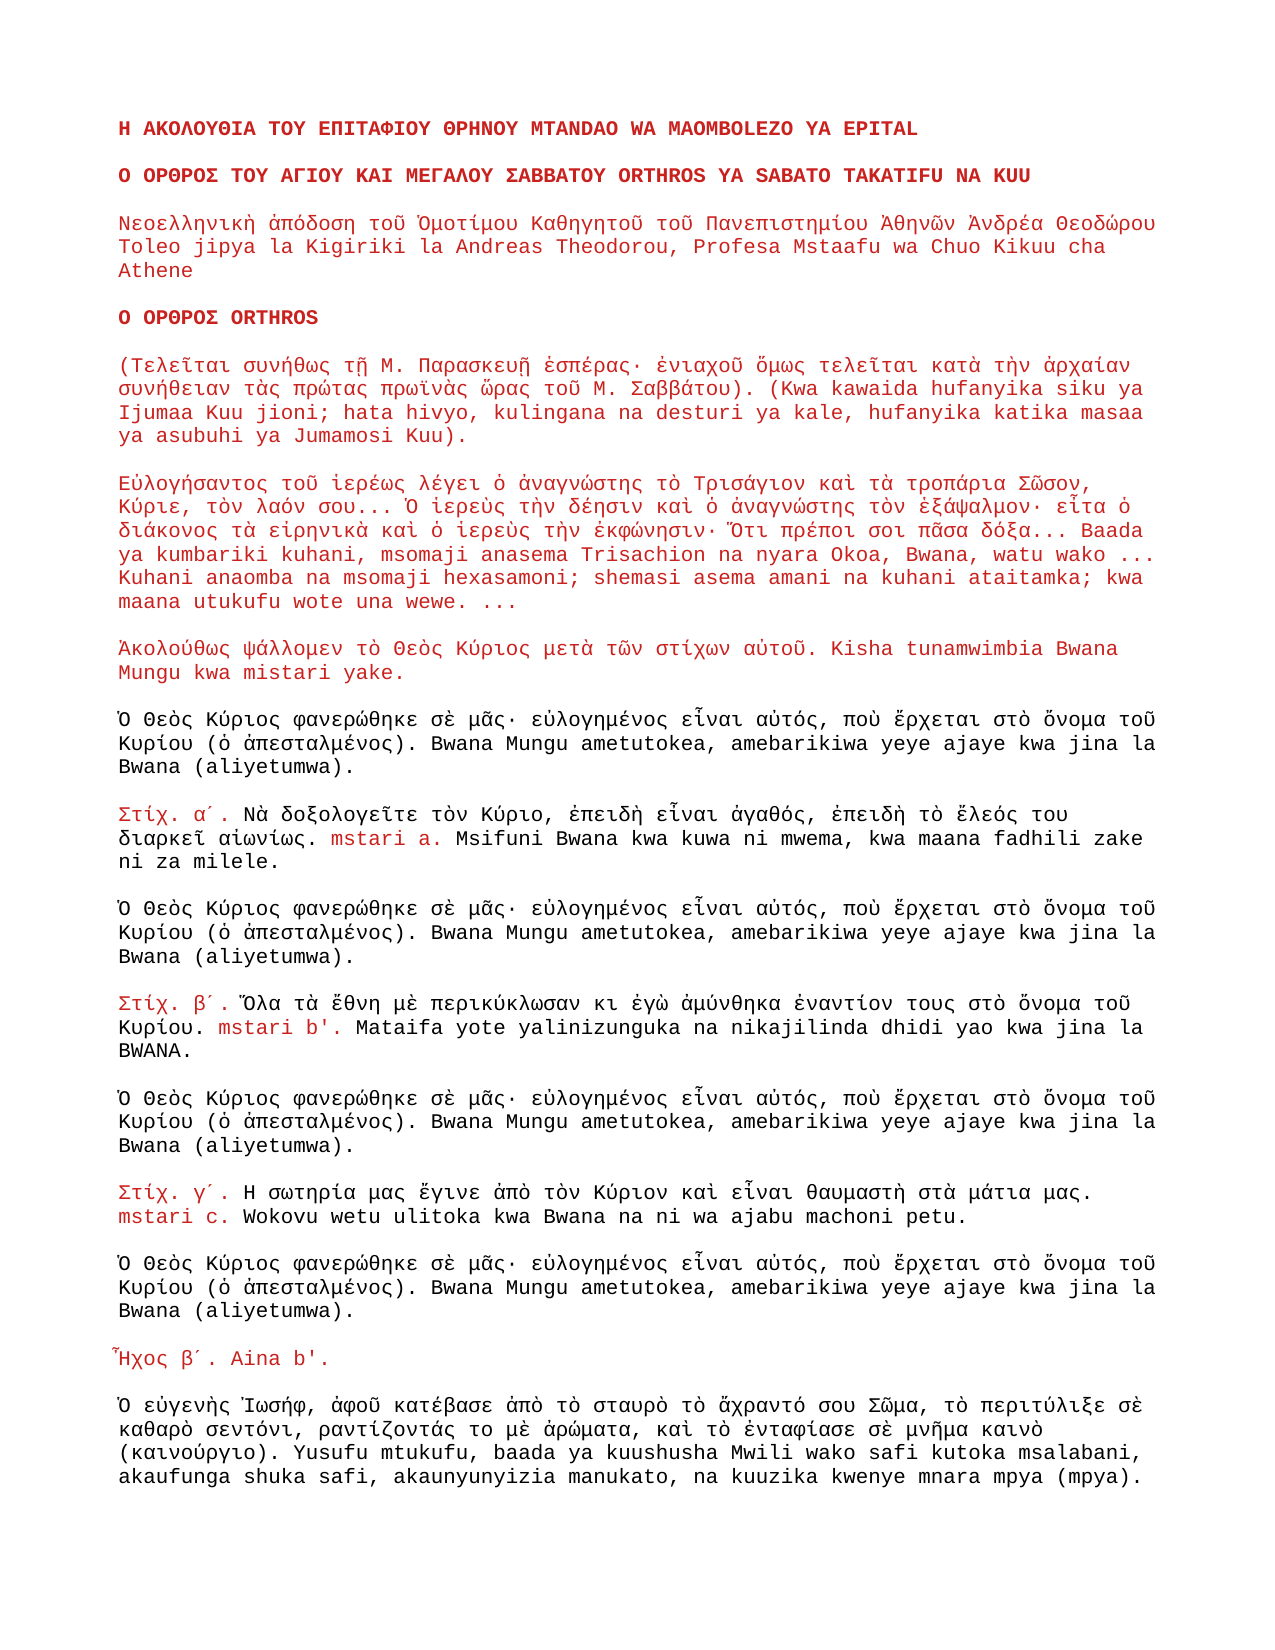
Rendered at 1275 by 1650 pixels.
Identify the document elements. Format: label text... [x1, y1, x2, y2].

text Ο ΟΡΘΡΟΣ ORTHROS [118, 307, 1157, 331]
text Ὁ Θεὸς Κύριος φανερώθηκε σὲ μᾶς· εὐλογημένος εἶναι αὐτός, ποὺ ἔρχεται στὸ ὄνομα τοῦ Κυρίου (ὁ ἀπεσταλμένος). Bwana Mungu ametutokea, amebarikiwa yeye ajaye kwa jina la Bwana (aliyetumwa). [118, 1088, 1157, 1158]
text Στίχ. α´. Νὰ δοξολογεῖτε τὸν Κύριο, ἐπειδὴ εἶναι ἀγαθός, ἐπειδὴ τὸ ἔλεός του διαρκεῖ αἰωνίως. mstari a. Msifuni Bwana kwa kuwa ni mwema, kwa maana fadhili zake ni za milele. [118, 804, 1157, 875]
text Στίχ. β´. Ὅλα τὰ ἔθνη μὲ περικύκλωσαν κι ἐγὼ ἀμύνθηκα ἐναντίον τους στὸ ὄνομα τοῦ Κυρίου. mstari b'. Mataifa yote yalinizunguka na nikajilinda dhidi yao kwa jina la BWANA. [118, 993, 1157, 1064]
text Εὐλογήσαντος τοῦ ἱερέως λέγει ὁ ἀναγνώστης τὸ Τρισάγιον καὶ τὰ τροπάρια Σῶσον, Κύριε, τὸν λαόν σου... Ὁ ἱερεὺς τὴν δέησιν καὶ ὁ ἀναγνώστης τὸν ἑξάψαλμον· εἶτα ὁ διάκονος τὰ εἰρηνικὰ καὶ ὁ ἱερεὺς τὴν ἐκφώνησιν· Ὅτι πρέποι σοι πᾶσα δόξα... Baada ya kumbariki kuhani, msomaji anasema Trisachion na nyara Okoa, Bwana, watu wako ... Kuhani anaomba na msomaji hexasamoni; shemasi asema amani na kuhani ataitamka; kwa maana utukufu wote una wewe. ... [118, 473, 1157, 615]
text Ἦχος β´. Aina b'. [118, 1348, 1157, 1371]
text Στίχ. γ´. Η σωτηρία μας ἔγινε ἀπὸ τὸν Κύριον καὶ εἶναι θαυμαστὴ στὰ μάτια μας. mstari c. Wokovu wetu ulitoka kwa Bwana na ni wa ajabu machoni petu. [118, 1182, 1157, 1229]
text (Τελεῖται συνήθως τῇ Μ. Παρασκευῇ ἑσπέρας· ἐνιαχοῦ ὅμως τελεῖται κατὰ τὴν ἀρχαίαν συνήθειαν τὰς πρώτας πρωϊνὰς ὥρας τοῦ Μ. Σαββάτου). (Kwa kawaida hufanyika siku ya Ijumaa Kuu jioni; hata hivyo, kulingana na desturi ya kale, hufanyika katika masaa ya asubuhi ya Jumamosi Kuu). [118, 354, 1157, 449]
text Ὁ Θεὸς Κύριος φανερώθηκε σὲ μᾶς· εὐλογημένος εἶναι αὐτός, ποὺ ἔρχεται στὸ ὄνομα τοῦ Κυρίου (ὁ ἀπεσταλμένος). Bwana Mungu ametutokea, amebarikiwa yeye ajaye kwa jina la Bwana (aliyetumwa). [118, 709, 1157, 780]
text Η ΑΚΟΛΟΥΘΙΑ ΤΟΥ ΕΠΙΤΑΦΙΟΥ ΘΡΗΝΟΥ MTANDAO WA MAOMBOLEZO YA EPITAL [118, 118, 1157, 142]
text Nεοελληνικὴ ἀπόδοση τοῦ Ὁμοτίμου Καθηγητοῦ τοῦ Πανεπιστημίου Ἀθηνῶν Ἀνδρέα Θεοδώρου Toleo jipya la Kigiriki la Andreas Theodorou, Profesa Mstaafu wa Chuo Kikuu cha Athene [118, 213, 1157, 284]
text Ὁ Θεὸς Κύριος φανερώθηκε σὲ μᾶς· εὐλογημένος εἶναι αὐτός, ποὺ ἔρχεται στὸ ὄνομα τοῦ Κυρίου (ὁ ἀπεσταλμένος). Bwana Mungu ametutokea, amebarikiwa yeye ajaye kwa jina la Bwana (aliyetumwa). [118, 1253, 1157, 1324]
text Ἀκολούθως ψάλλομεν τὸ Θεὸς Κύριος μετὰ τῶν στίχων αὐτοῦ. Kisha tunamwimbia Bwana Mungu kwa mistari yake. [118, 638, 1157, 686]
text Ὁ εὐγενὴς Ἰωσήφ, ἀφοῦ κατέβασε ἀπὸ τὸ σταυρὸ τὸ ἄχραντό σου Σῶμα, τὸ περιτύλιξε σὲ καθαρὸ σεντόνι, ραντίζοντάς το μὲ ἀρώματα, καὶ τὸ ἐνταφίασε σὲ μνῆμα καινὸ (καινούργιο). Yusufu mtukufu, baada ya kuushusha Mwili wako safi kutoka msalabani, akaufunga shuka safi, akaunyunyizia manukato, na kuuzika kwenye mnara mpya (mpya). [118, 1395, 1157, 1489]
text Ὁ Θεὸς Κύριος φανερώθηκε σὲ μᾶς· εὐλογημένος εἶναι αὐτός, ποὺ ἔρχεται στὸ ὄνομα τοῦ Κυρίου (ὁ ἀπεσταλμένος). Bwana Mungu ametutokea, amebarikiwa yeye ajaye kwa jina la Bwana (aliyetumwa). [118, 898, 1157, 969]
text Ο ΟΡΘΡΟΣ ΤΟΥ ΑΓΙΟΥ ΚΑΙ ΜΕΓΑΛΟΥ ΣΑΒΒΑΤΟΥ ORTHROS YA SABATO TAKATIFU ​​NA KUU [118, 165, 1157, 189]
